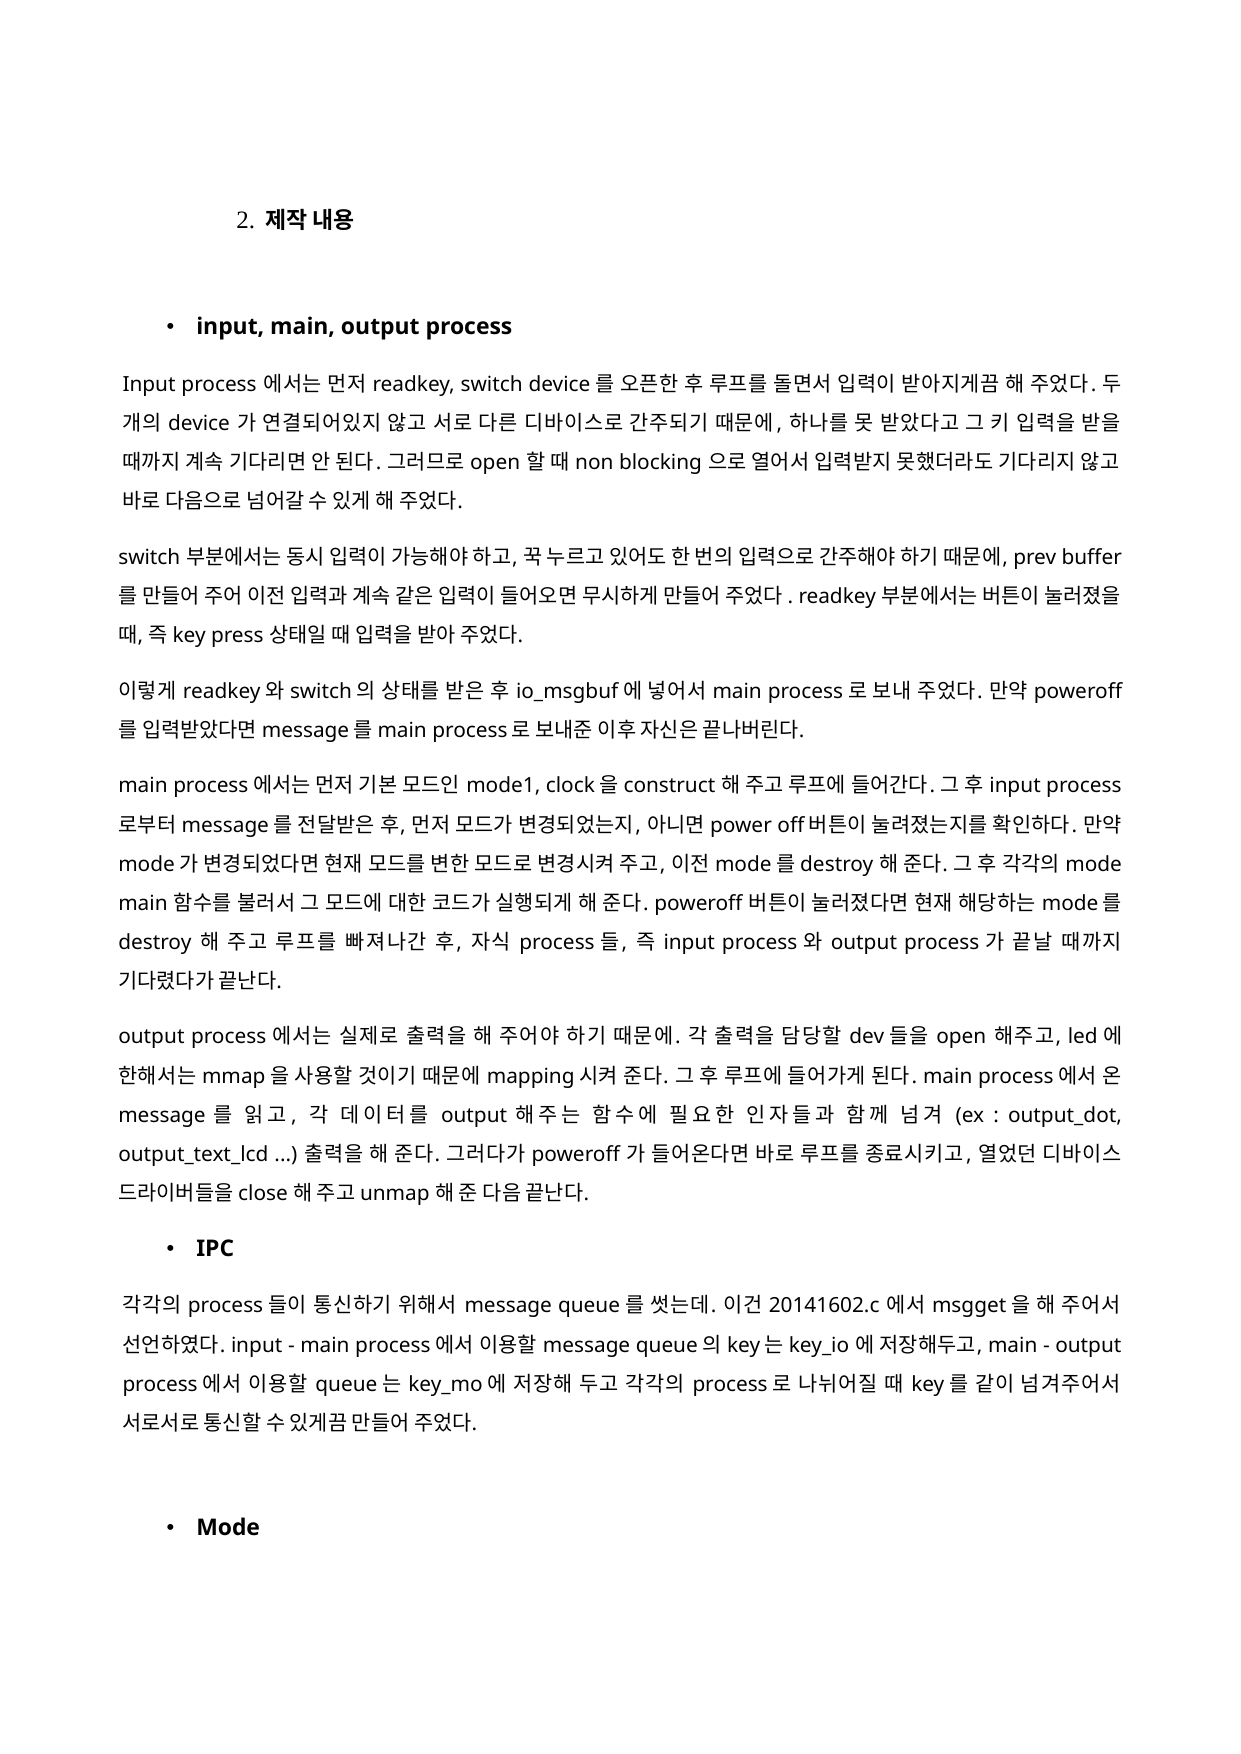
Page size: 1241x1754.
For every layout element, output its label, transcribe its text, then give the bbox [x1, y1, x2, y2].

list IPC [166, 1232, 1122, 1263]
text switch 부분에서는 동시 입력이 가능해야 하고, 꾹 누르고 있어도 한 번의 입력으로 간주해야 하기 때문에, prev buffer 를 만들어 주어 이전 입력과 계속 같은 입력이 들어오면 무시하게 만들어 주었다. readkey 부분에서는 버튼이 눌러졌을 때, 즉 key press 상태일 때 입력을 받아 주었다. [118, 540, 1122, 648]
text output process에서는 실제로 출력을 해 주어야 하기 때문에. 각 출력을 담당할 dev들을 open 해주고, led에 한해서는 mmap을 사용할 것이기 때문에 mapping시켜 준다. 그 후 루프에 들어가게 된다. main process에서 온 message를 읽고, 각 데이터를 output해주는 함수에 필요한 인자들과 함께 넘겨 (ex : output_dot, output_text_lcd ...) 출력을 해 준다. 그러다가 poweroff 가 들어온다면 바로 루프를 종료시키고, 열었던 디바이스 드라이버들을 close 해 주고 unmap 해 준 다음 끝난다. [118, 1020, 1122, 1206]
text Input process 에서는 먼저 readkey, switch device를 오픈한 후 루프를 돌면서 입력이 받아지게끔 해 주었다. 두 개의 device 가 연결되어있지 않고 서로 다른 디바이스로 간주되기 때문에, 하나를 못 받았다고 그 키 입력을 받을 때까지 계속 기다리면 안 된다. 그러므로 open 할 때 non blocking 으로 열어서 입력받지 못했더라도 기다리지 않고 바로 다음으로 넘어갈 수 있게 해 주었다. [122, 367, 1122, 515]
text 이렇게 readkey와 switch의 상태를 받은 후 io_msgbuf에 넣어서 main process로 보내 주었다. 만약 poweroff 를 입력받았다면 message를 main process로 보내준 이후 자신은 끝나버린다. [118, 674, 1122, 743]
text 각각의 process들이 통신하기 위해서 message queue를 썻는데. 이건 20141602.c 에서 msgget을 해 주어서 선언하였다. input - main process에서 이용할 message queue의 key는 key_io 에 저장해두고, main - output process에서 이용할 queue는 key_mo에 저장해 두고 각각의 process로 나뉘어질 때 key를 같이 넘겨주어서 서로서로 통신할 수 있게끔 만들어 주었다. [122, 1289, 1122, 1436]
list Mode [166, 1511, 1122, 1542]
list input, main, output process [166, 310, 1122, 341]
list 제작 내용 [236, 202, 1122, 235]
text main process에서는 먼저 기본 모드인 mode1, clock을 construct 해 주고 루프에 들어간다. 그 후 input process로부터 message를 전달받은 후, 먼저 모드가 변경되었는지, 아니면 power off버튼이 눌려졌는지를 확인하다. 만약 mode가 변경되었다면 현재 모드를 변한 모드로 변경시켜 주고, 이전 mode를 destroy 해 준다. 그 후 각각의 mode main 함수를 불러서 그 모드에 대한 코드가 실행되게 해 준다. poweroff 버튼이 눌러졌다면 현재 해당하는 mode를 destroy 해 주고 루프를 빠져나간 후, 자식 process들, 즉 input process와 output process가 끝날 때까지 기다렸다가 끝난다. [118, 769, 1122, 994]
